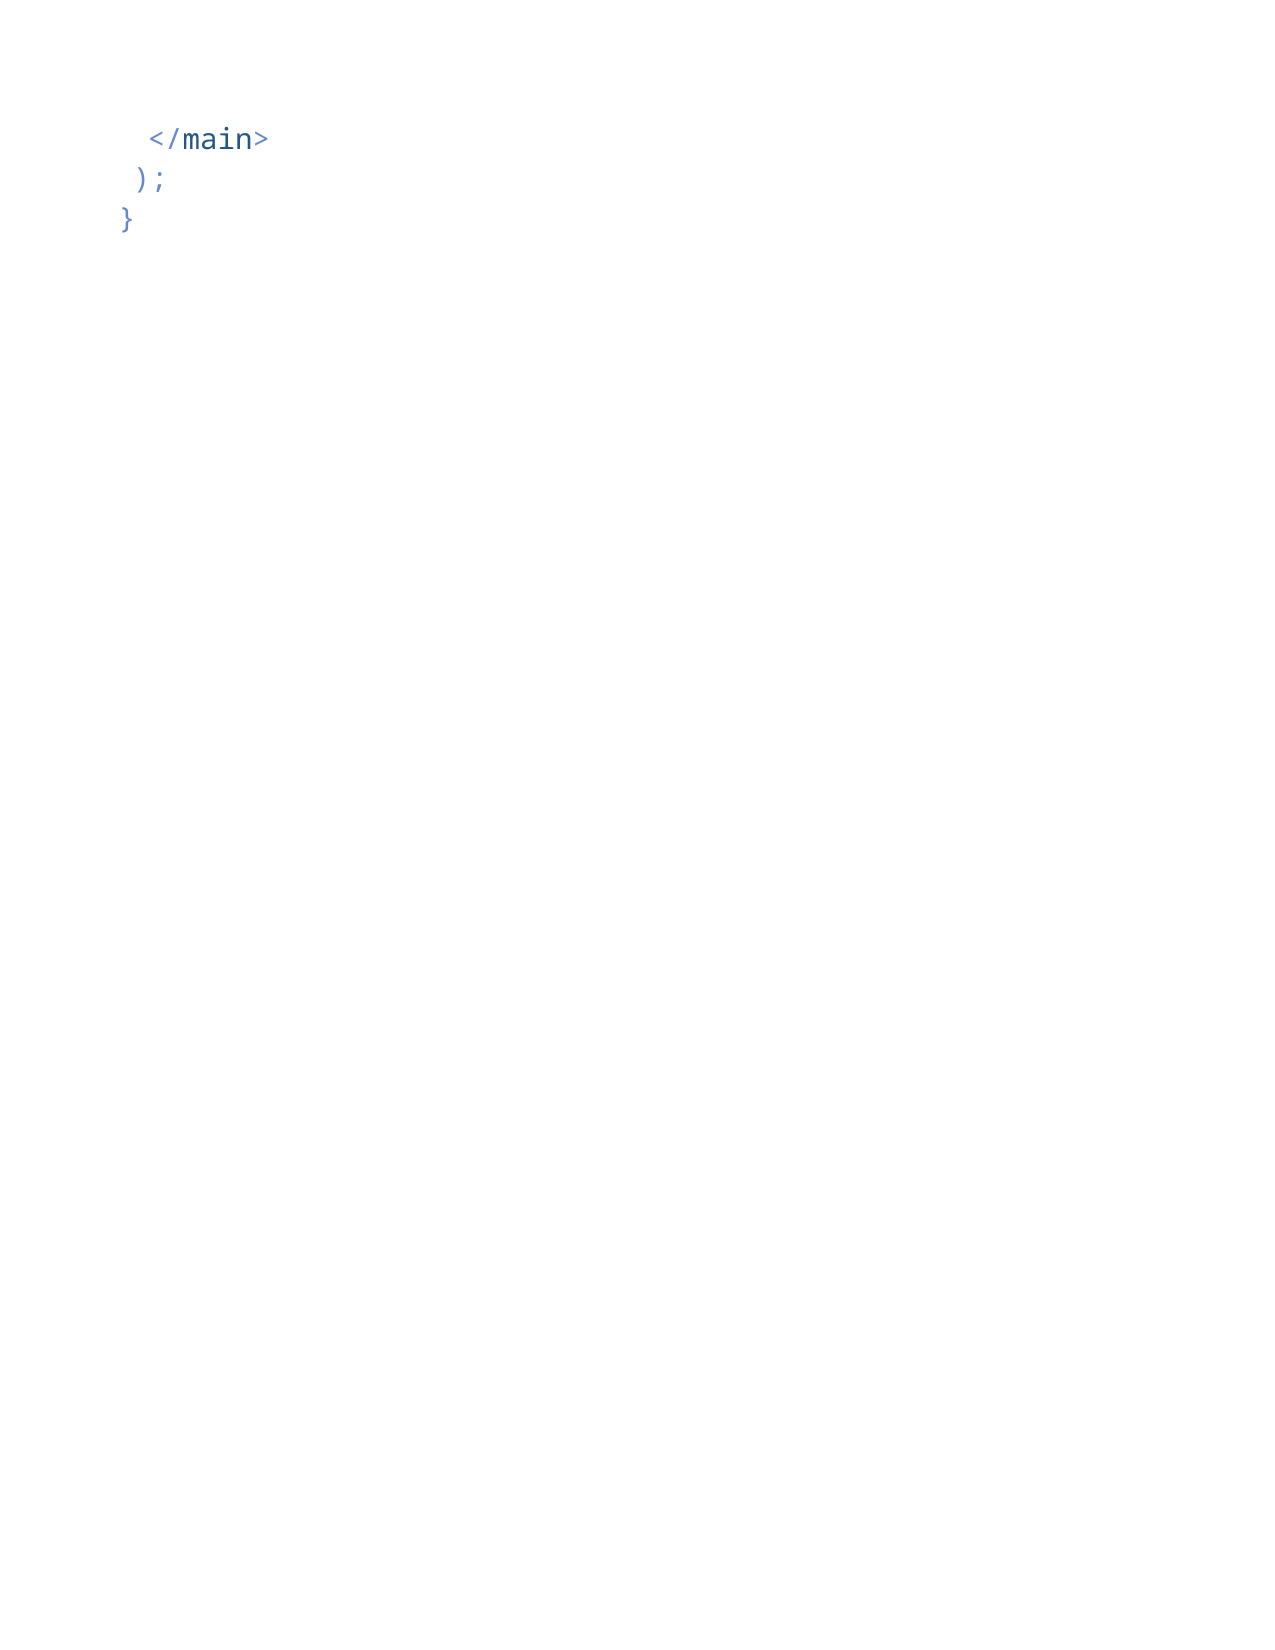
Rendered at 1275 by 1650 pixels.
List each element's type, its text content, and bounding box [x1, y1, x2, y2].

text } [118, 197, 1157, 237]
text </main> [118, 118, 1157, 158]
text ); [118, 158, 1157, 197]
